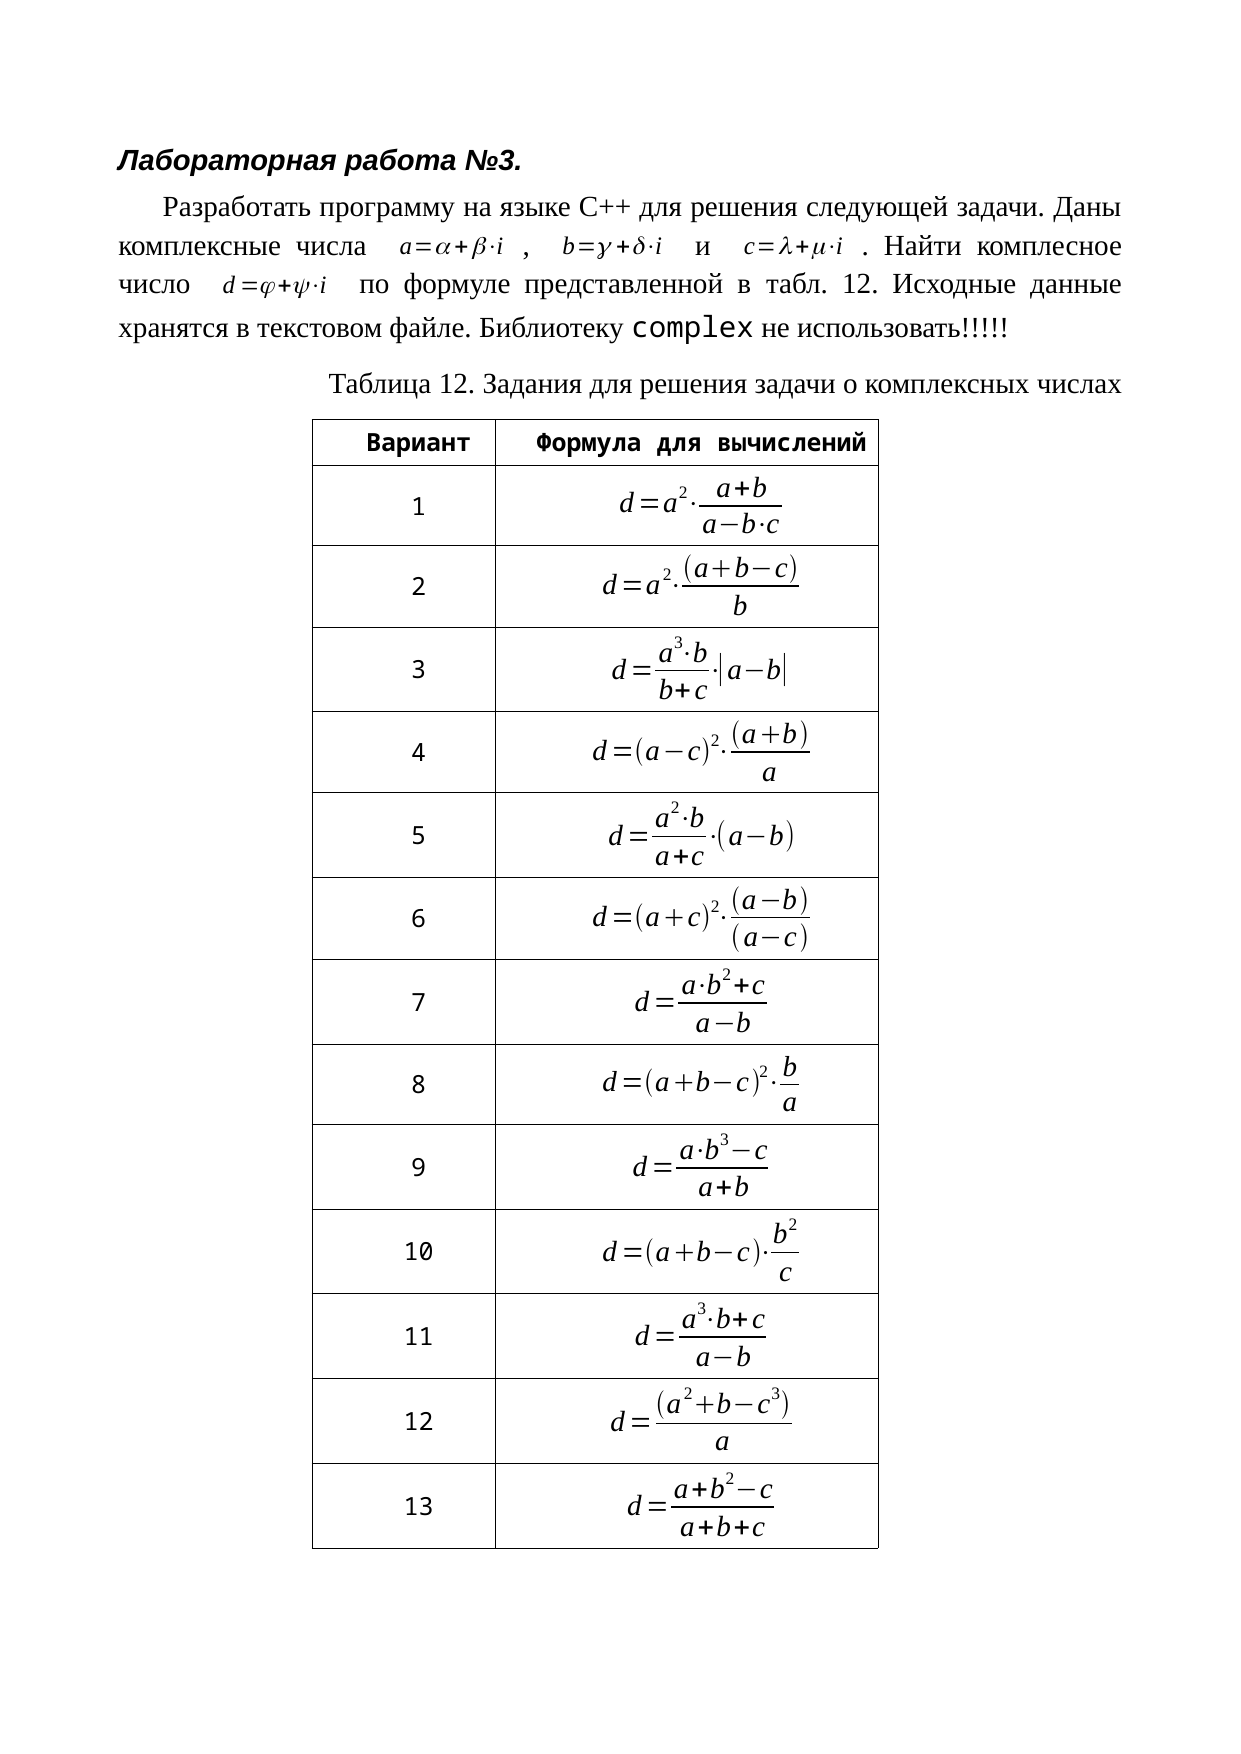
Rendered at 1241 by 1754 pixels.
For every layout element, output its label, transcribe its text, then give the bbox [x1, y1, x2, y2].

table_cell [496, 1045, 878, 1124]
table_cell 10 [313, 1210, 495, 1293]
text Разработать программу на языке С++ для решения следующей задачи. Даны комплексные числа , и . Найти комплесное число по формуле представленной в табл. 12. Исходные данные хранятся в текстовом файле. Библиотеку complex не использовать!!!!! [118, 189, 1122, 346]
table_cell [496, 960, 878, 1044]
table_cell 4 [313, 712, 495, 792]
table_cell [496, 1125, 878, 1208]
table_cell [496, 1294, 878, 1378]
table_cell 6 [313, 878, 495, 959]
table_header Формула для вычислений [496, 420, 878, 465]
table_cell [496, 1210, 878, 1293]
table_cell 13 [313, 1464, 495, 1548]
table_cell [496, 712, 878, 792]
table_cell [496, 546, 878, 627]
table_cell 3 [313, 628, 495, 711]
table_cell 12 [313, 1379, 495, 1463]
table_cell [496, 1464, 878, 1548]
table_cell 7 [313, 960, 495, 1044]
table_cell [496, 793, 878, 877]
table_cell 11 [313, 1294, 495, 1378]
table_header Вариант [313, 420, 495, 465]
table_cell 2 [313, 546, 495, 627]
table_cell [496, 1379, 878, 1463]
table_cell 1 [313, 466, 495, 545]
table_cell 5 [313, 793, 495, 877]
text Таблица 12. Задания для решения задачи о комплексных числах [118, 366, 1122, 400]
table_cell 9 [313, 1125, 495, 1208]
table_cell [496, 878, 878, 959]
table_cell [496, 628, 878, 711]
subtitle Лабораторная работа №3. [118, 143, 1122, 177]
table_cell 8 [313, 1045, 495, 1124]
table_cell [496, 466, 878, 545]
